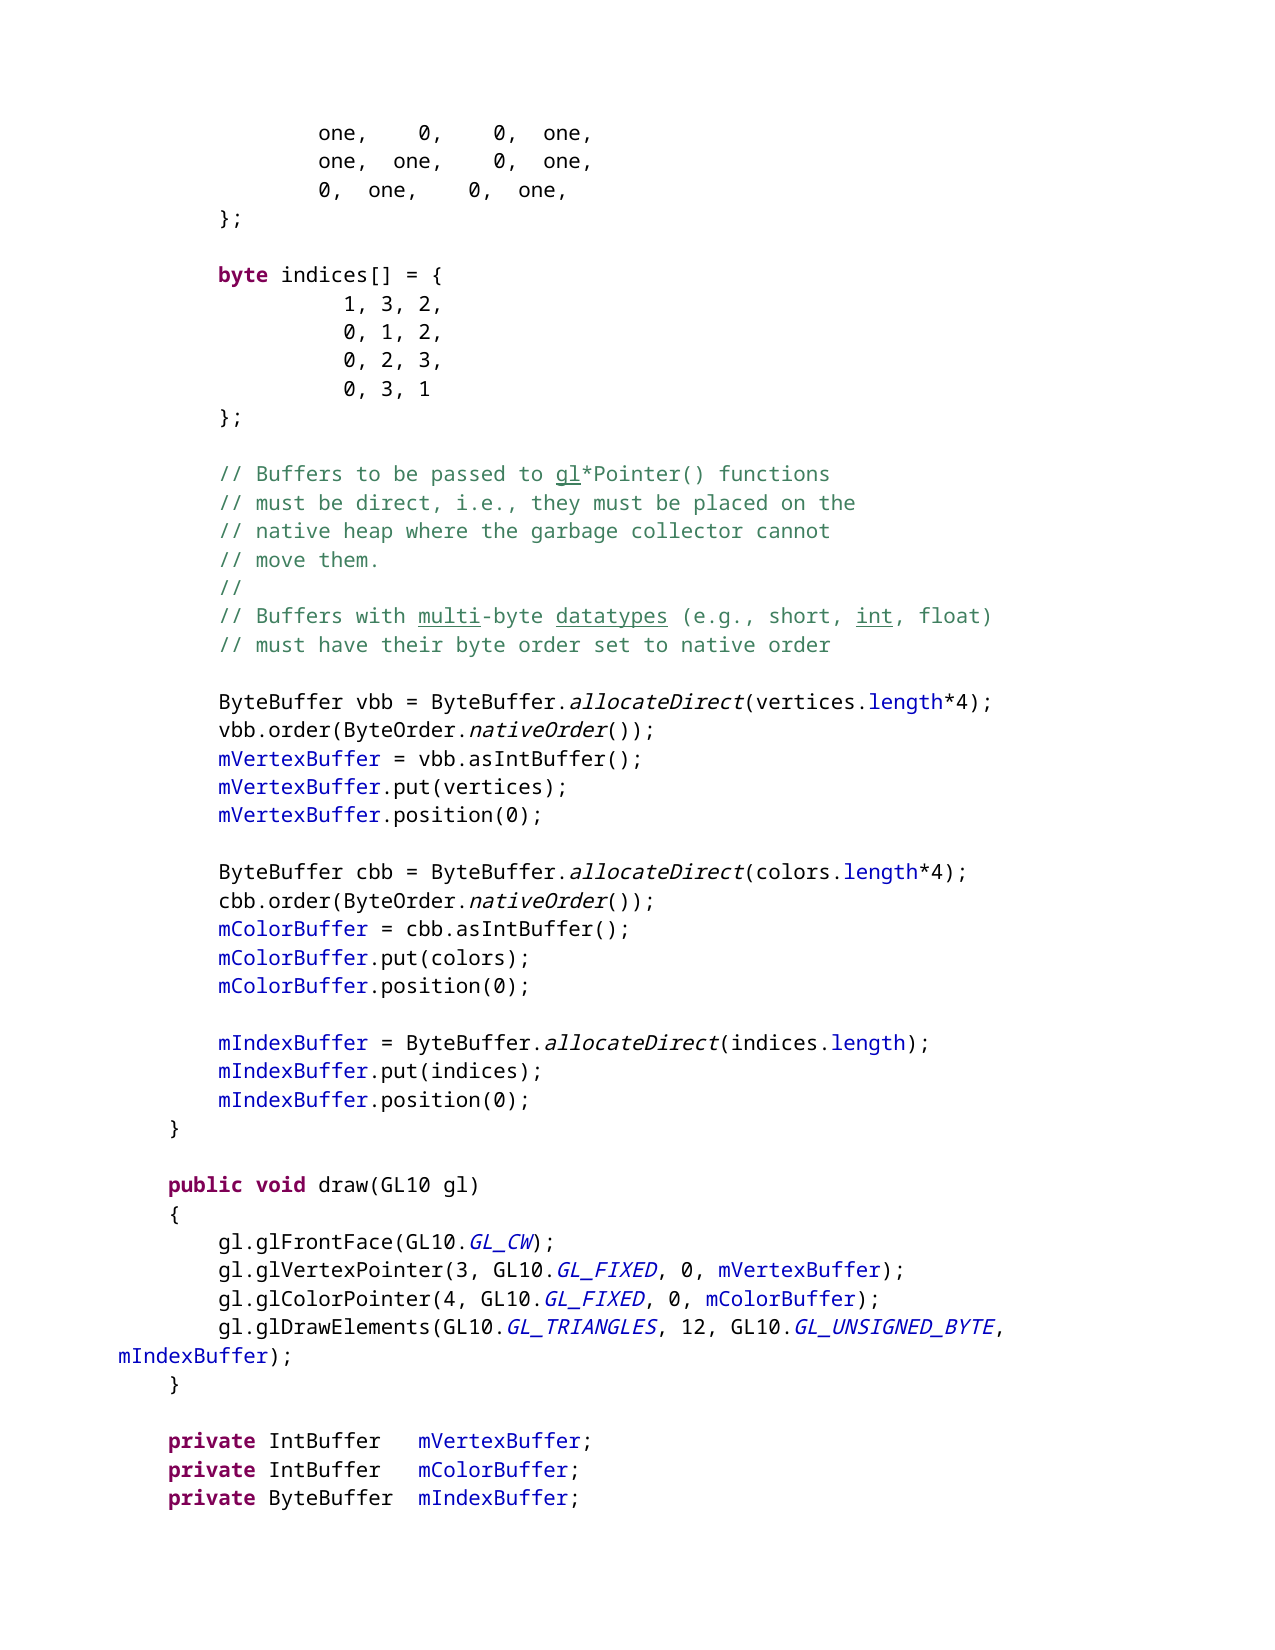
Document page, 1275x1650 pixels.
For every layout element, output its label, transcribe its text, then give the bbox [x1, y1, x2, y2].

text // must have their byte order set to native order [118, 630, 1157, 658]
text // [118, 573, 1157, 602]
text mColorBuffer.position(0); [118, 971, 1157, 1000]
text mColorBuffer.put(colors); [118, 943, 1157, 971]
text // native heap where the garbage collector cannot [118, 516, 1157, 545]
text gl.glDrawElements(GL10.GL_TRIANGLES, 12, GL10.GL_UNSIGNED_BYTE, mIndexBuffer); [118, 1312, 1157, 1369]
text mColorBuffer = cbb.asIntBuffer(); [118, 914, 1157, 943]
text private IntBuffer mColorBuffer; [118, 1455, 1157, 1483]
text 0, 3, 1 [118, 374, 1157, 402]
text // Buffers to be passed to gl*Pointer() functions [118, 459, 1157, 488]
text 0, 1, 2, [118, 317, 1157, 346]
text // Buffers with multi-byte datatypes (e.g., short, int, float) [118, 602, 1157, 630]
text gl.glVertexPointer(3, GL10.GL_FIXED, 0, mVertexBuffer); [118, 1256, 1157, 1284]
text mIndexBuffer.position(0); [118, 1085, 1157, 1113]
text ByteBuffer vbb = ByteBuffer.allocateDirect(vertices.length*4); [118, 687, 1157, 715]
text 1, 3, 2, [118, 289, 1157, 317]
text cbb.order(ByteOrder.nativeOrder()); [118, 886, 1157, 914]
text one, 0, 0, one, [118, 118, 1157, 147]
text vbb.order(ByteOrder.nativeOrder()); [118, 715, 1157, 744]
text mVertexBuffer = vbb.asIntBuffer(); [118, 744, 1157, 772]
text 0, one, 0, one, [118, 175, 1157, 203]
text mIndexBuffer = ByteBuffer.allocateDirect(indices.length); [118, 1028, 1157, 1057]
text ByteBuffer cbb = ByteBuffer.allocateDirect(colors.length*4); [118, 857, 1157, 886]
text byte indices[] = { [118, 260, 1157, 289]
text }; [118, 402, 1157, 431]
text private IntBuffer mVertexBuffer; [118, 1426, 1157, 1455]
text one, one, 0, one, [118, 147, 1157, 175]
text private ByteBuffer mIndexBuffer; [118, 1483, 1157, 1512]
text mVertexBuffer.put(vertices); [118, 772, 1157, 801]
text } [118, 1113, 1157, 1142]
text public void draw(GL10 gl) [118, 1170, 1157, 1199]
text // move them. [118, 545, 1157, 573]
text mVertexBuffer.position(0); [118, 801, 1157, 829]
text { [118, 1199, 1157, 1227]
text gl.glFrontFace(GL10.GL_CW); [118, 1227, 1157, 1256]
text // must be direct, i.e., they must be placed on the [118, 488, 1157, 516]
text gl.glColorPointer(4, GL10.GL_FIXED, 0, mColorBuffer); [118, 1284, 1157, 1312]
text } [118, 1369, 1157, 1398]
text mIndexBuffer.put(indices); [118, 1057, 1157, 1085]
text 0, 2, 3, [118, 346, 1157, 374]
text }; [118, 203, 1157, 232]
